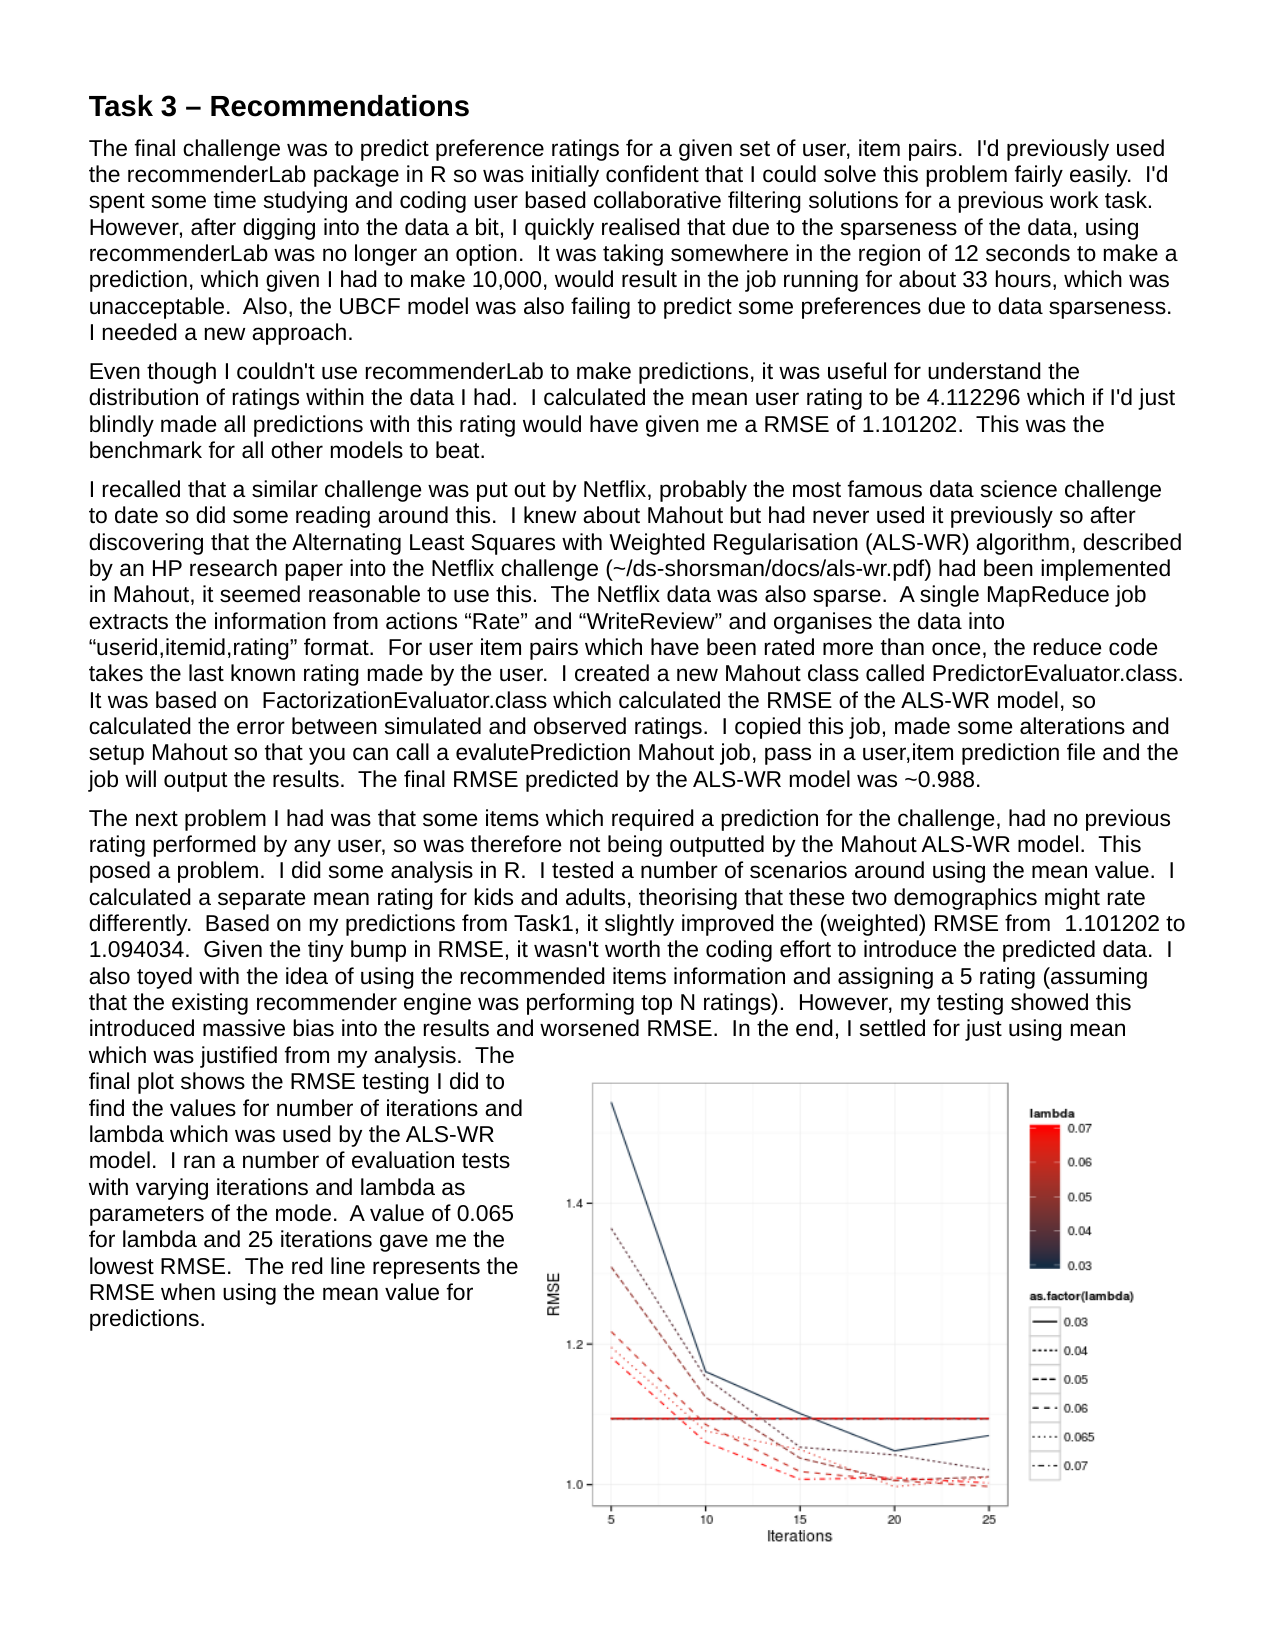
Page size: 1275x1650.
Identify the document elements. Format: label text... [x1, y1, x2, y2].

subtitle Task 3 – Recommendations [88, 88, 1186, 122]
text Even though I couldn't use recommenderLab to make predictions, it was useful for understand the distribution of ratings within the data I had. I calculated the mean user rating to be 4.112296 which if I'd just blindly made all predictions with this rating would have given me a RMSE of 1.101202. This was the benchmark for all other models to beat. [88, 358, 1186, 463]
text The final challenge was to predict preference ratings for a given set of user, item pairs. I'd previously used the recommenderLab package in R so was initially confident that I could solve this problem fairly easily. I'd spent some time studying and coding user based collaborative filtering solutions for a previous work task. However, after digging into the data a bit, I quickly realised that due to the sparseness of the data, using recommenderLab was no longer an option. It was taking somewhere in the region of 12 seconds to make a prediction, which given I had to make 10,000, would result in the job running for about 33 hours, which was unacceptable. Also, the UBCF model was also failing to predict some preferences due to data sparseness. I needed a new approach. [88, 134, 1186, 345]
picture [529, 1059, 1181, 1559]
text The next problem I had was that some items which required a prediction for the challenge, had no previous rating performed by any user, so was therefore not being outputted by the Mahout ALS-WR model. This posed a problem. I did some analysis in R. I tested a number of scenarios around using the mean value. I calculated a separate mean rating for kids and adults, theorising that these two demographics might rate differently. Based on my predictions from Task1, it slightly improved the (weighted) RMSE from 1.101202 to 1.094034. Given the tiny bump in RMSE, it wasn't worth the coding effort to introduce the predicted data. I also toyed with the idea of using the recommended items information and assigning a 5 rating (assuming that the existing recommender engine was performing top N ratings). However, my testing showed this introduced massive bias into the results and worsened RMSE. In the end, I settled for just using mean which was justified from my analysis. The final plot shows the RMSE testing I did to find the values for number of iterations and lambda which was used by the ALS-WR model. I ran a number of evaluation tests with varying iterations and lambda as parameters of the mode. A value of 0.065 for lambda and 25 iterations gave me the lowest RMSE. The red line represents the RMSE when using the mean value for predictions. [88, 804, 1186, 1332]
text I recalled that a similar challenge was put out by Netflix, probably the most famous data science challenge to date so did some reading around this. I knew about Mahout but had never used it previously so after discovering that the Alternating Least Squares with Weighted Regularisation (ALS-WR) algorithm, described by an HP research paper into the Netflix challenge (~/ds-shorsman/docs/als-wr.pdf) had been implemented in Mahout, it seemed reasonable to use this. The Netflix data was also sparse. A single MapReduce job extracts the information from actions “Rate” and “WriteReview” and organises the data into “userid,itemid,rating” format. For user item pairs which have been rated more than once, the reduce code takes the last known rating made by the user. I created a new Mahout class called PredictorEvaluator.class. It was based on FactorizationEvaluator.class which calculated the RMSE of the ALS-WR model, so calculated the error between simulated and observed ratings. I copied this job, made some alterations and setup Mahout so that you can call a evalutePrediction Mahout job, pass in a user,item prediction file and the job will output the results. The final RMSE predicted by the ALS-WR model was ~0.988. [88, 476, 1186, 792]
